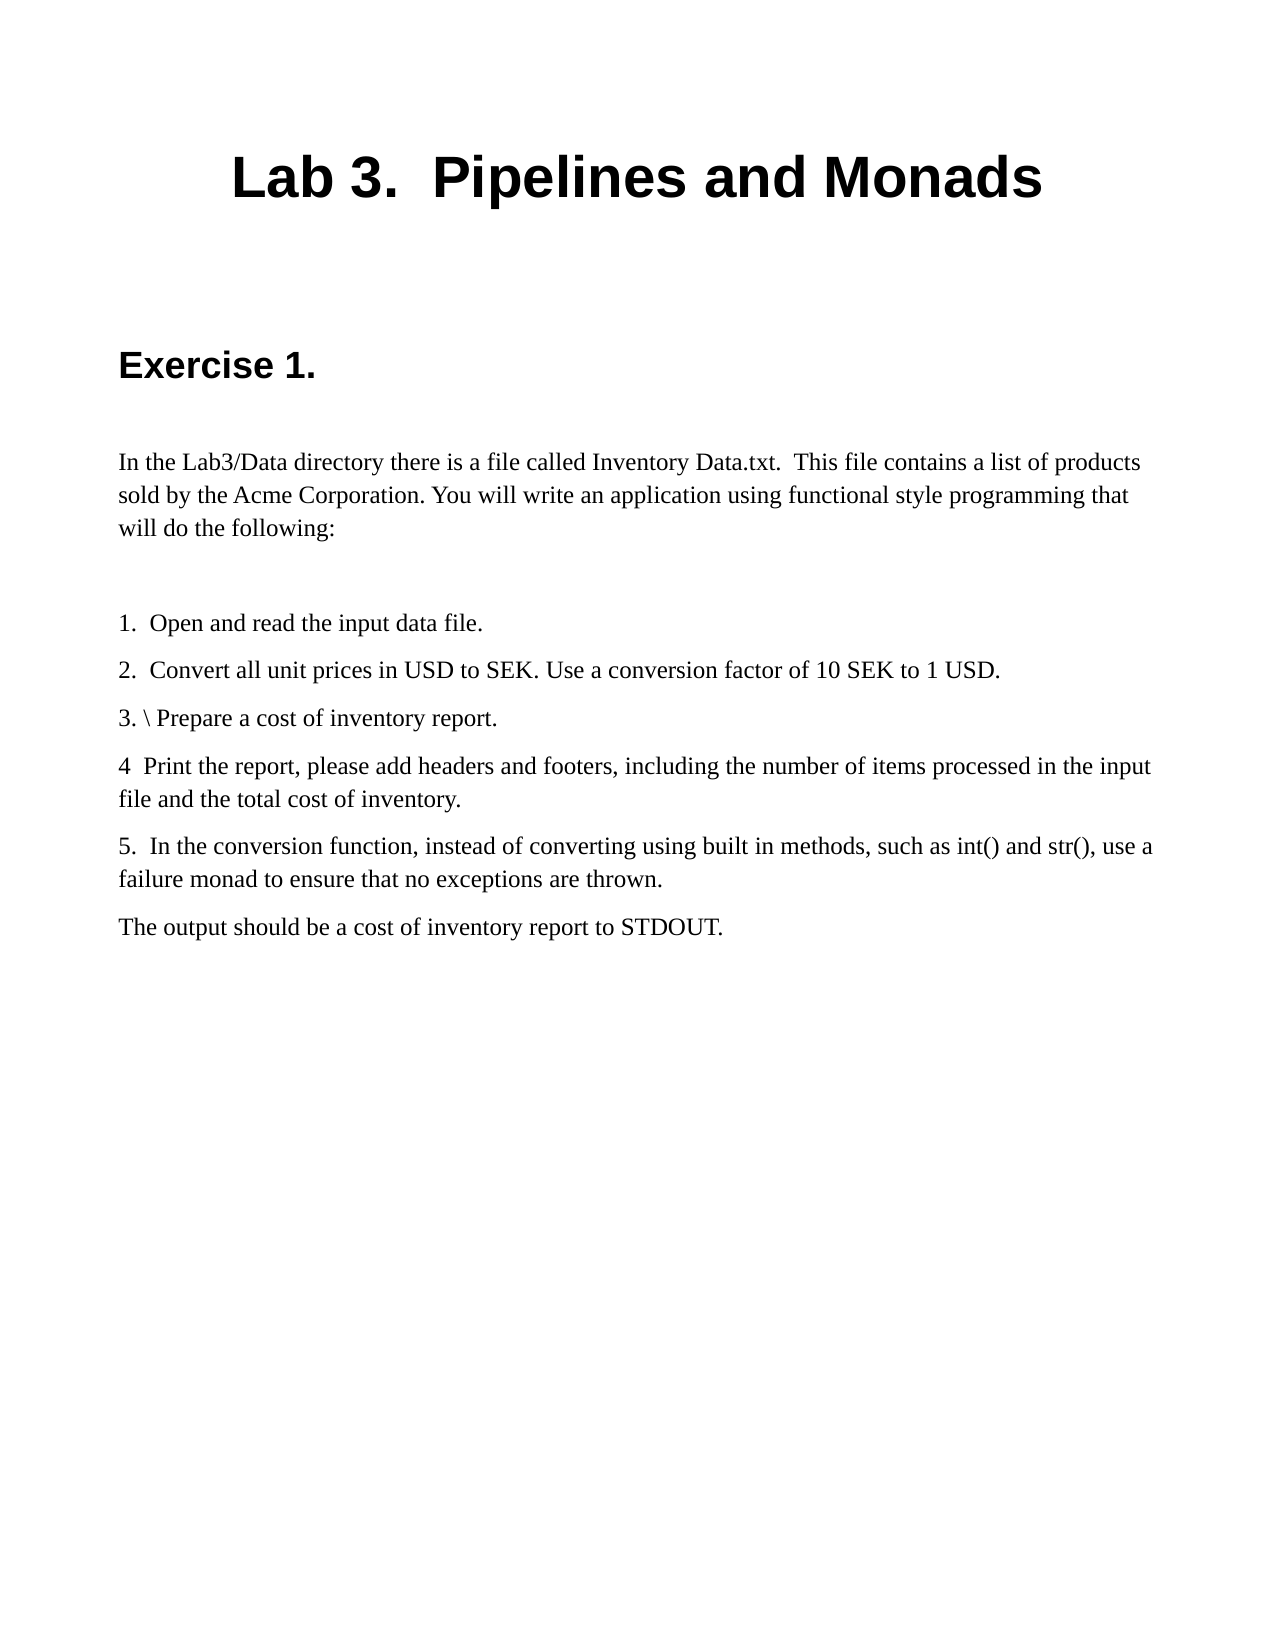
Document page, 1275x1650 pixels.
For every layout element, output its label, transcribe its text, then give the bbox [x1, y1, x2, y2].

title Lab 3. Pipelines and Monads [118, 143, 1157, 210]
text The output should be a cost of inventory report to STDOUT. [118, 912, 1157, 941]
text 3. \ Prepare a cost of inventory report. [118, 703, 1157, 732]
text 2. Convert all unit prices in USD to SEK. Use a conversion factor of 10 SEK to 1 USD. [118, 656, 1157, 684]
text 5. In the conversion function, instead of converting using built in methods, such as int() and str(), use a failure monad to ensure that no exceptions are thrown. [118, 831, 1157, 893]
text 1. Open and read the input data file. [118, 608, 1157, 637]
text 4 Print the report, please add headers and footers, including the number of items processed in the input file and the total cost of inventory. [118, 751, 1157, 812]
text In the Lab3/Data directory there is a file called Inventory Data.txt. This file contains a list of products sold by the Acme Corporation. You will write an application using functional style programming that will do the following: [118, 447, 1157, 541]
subtitle Exercise 1. [118, 343, 1157, 387]
